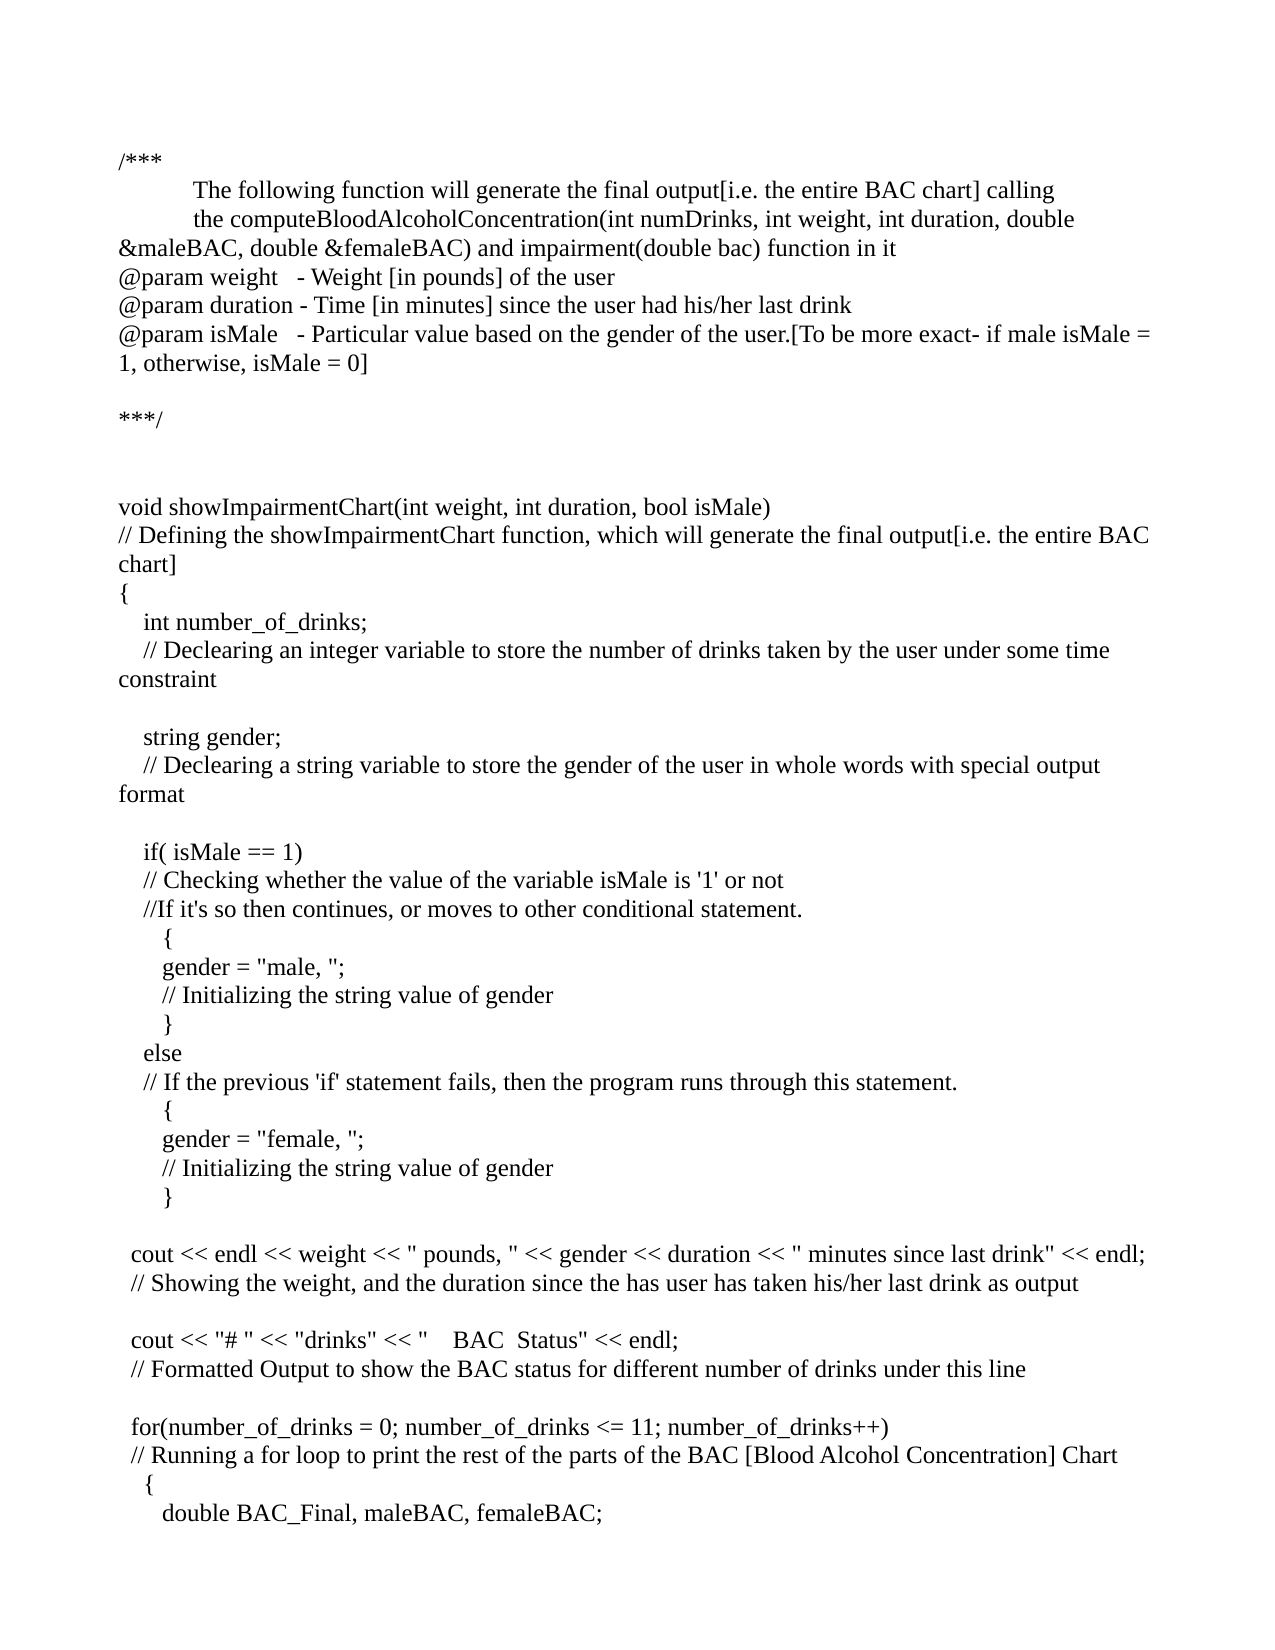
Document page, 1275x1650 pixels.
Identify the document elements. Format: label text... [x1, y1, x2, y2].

text The following function will generate the final output[i.e. the entire BAC chart] calling [118, 176, 1157, 204]
text else [118, 1038, 1157, 1067]
text /*** [118, 147, 1157, 176]
text @param weight - Weight [in pounds] of the user [118, 262, 1157, 291]
text cout << "# " << "drinks" << " BAC Status" << endl; [118, 1326, 1157, 1354]
text @param duration - Time [in minutes] since the user had his/her last drink [118, 291, 1157, 319]
text // Formatted Output to show the BAC status for different number of drinks under this line [118, 1354, 1157, 1383]
text // Initializing the string value of gender [118, 981, 1157, 1009]
text } [118, 1009, 1157, 1038]
text // Running a for loop to print the rest of the parts of the BAC [Blood Alcohol Concentration] Chart [118, 1441, 1157, 1469]
text @param isMale - Particular value based on the gender of the user.[To be more exact- if male isMale = 1, otherwise, isMale = 0] [118, 319, 1157, 377]
text string gender; [118, 722, 1157, 751]
text gender = "male, "; [118, 952, 1157, 981]
text the computeBloodAlcoholConcentration(int numDrinks, int weight, int duration, double &maleBAC, double &femaleBAC) and impairment(double bac) function in it [118, 204, 1157, 262]
text //If it's so then continues, or moves to other conditional statement. [118, 894, 1157, 923]
text gender = "female, "; [118, 1124, 1157, 1153]
text if( isMale == 1) [118, 837, 1157, 866]
text ***/ [118, 406, 1157, 434]
text { [118, 1096, 1157, 1124]
text // Declearing an integer variable to store the number of drinks taken by the user under some time constraint [118, 636, 1157, 693]
text // Initializing the string value of gender [118, 1153, 1157, 1182]
text cout << endl << weight << " pounds, " << gender << duration << " minutes since last drink" << endl; [118, 1239, 1157, 1268]
text for(number_of_drinks = 0; number_of_drinks <= 11; number_of_drinks++) [118, 1412, 1157, 1441]
text int number_of_drinks; [118, 607, 1157, 636]
text // Declearing a string variable to store the gender of the user in whole words with special output format [118, 751, 1157, 808]
text void showImpairmentChart(int weight, int duration, bool isMale) [118, 492, 1157, 521]
text } [118, 1182, 1157, 1211]
text double BAC_Final, maleBAC, femaleBAC; [118, 1498, 1157, 1527]
text { [118, 578, 1157, 607]
text // If the previous 'if' statement fails, then the program runs through this statement. [118, 1067, 1157, 1096]
text // Showing the weight, and the duration since the has user has taken his/her last drink as output [118, 1268, 1157, 1297]
text { [118, 1469, 1157, 1498]
text { [118, 923, 1157, 952]
text // Defining the showImpairmentChart function, which will generate the final output[i.e. the entire BAC chart] [118, 521, 1157, 578]
text // Checking whether the value of the variable isMale is '1' or not [118, 866, 1157, 894]
